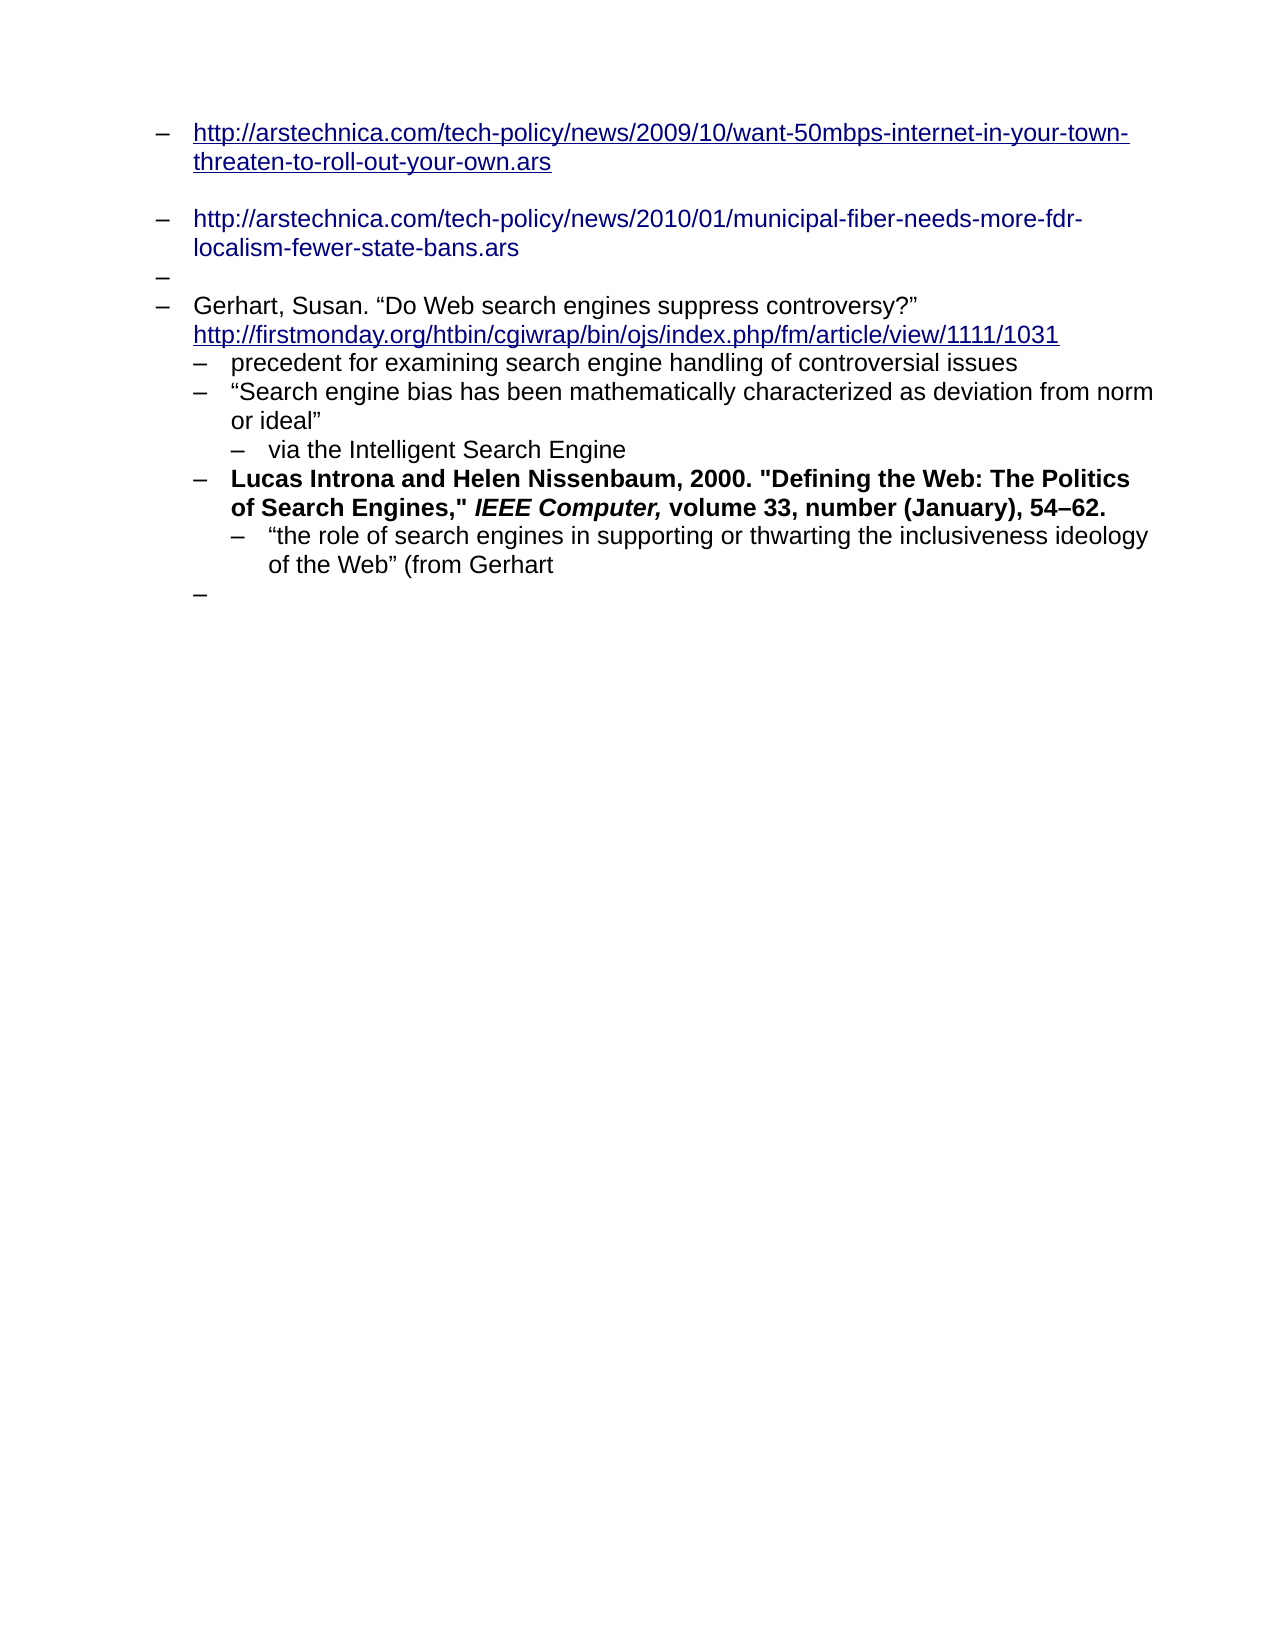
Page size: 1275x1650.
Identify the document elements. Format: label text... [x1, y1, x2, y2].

list Lucas Introna and Helen Nissenbaum, 2000. "Defining the Web: The Politics of Search Engines," IEEE Computer, volume 33, number (January), 54–62. [193, 464, 1157, 521]
list Gerhart, Susan. “Do Web search engines suppress controversy?” http://firstmonday.org/htbin/cgiwrap/bin/ojs/index.php/fm/article/view/1111/1031 [156, 291, 1157, 348]
list http://arstechnica.com/tech-policy/news/2009/10/want-50mbps-internet-in-your-town-threaten-to-roll-out-your-own.ars [156, 118, 1157, 204]
list “the role of search engines in supporting or thwarting the inclusiveness ideology of the Web” (from Gerhart [231, 521, 1157, 579]
list “Search engine bias has been mathematically characterized as deviation from norm or ideal” [193, 377, 1157, 435]
list precedent for examining search engine handling of controversial issues [193, 348, 1157, 377]
list via the Intelligent Search Engine [231, 435, 1157, 464]
list http://arstechnica.com/tech-policy/news/2010/01/municipal-fiber-needs-more-fdr-localism-fewer-state-bans.ars [156, 204, 1157, 262]
